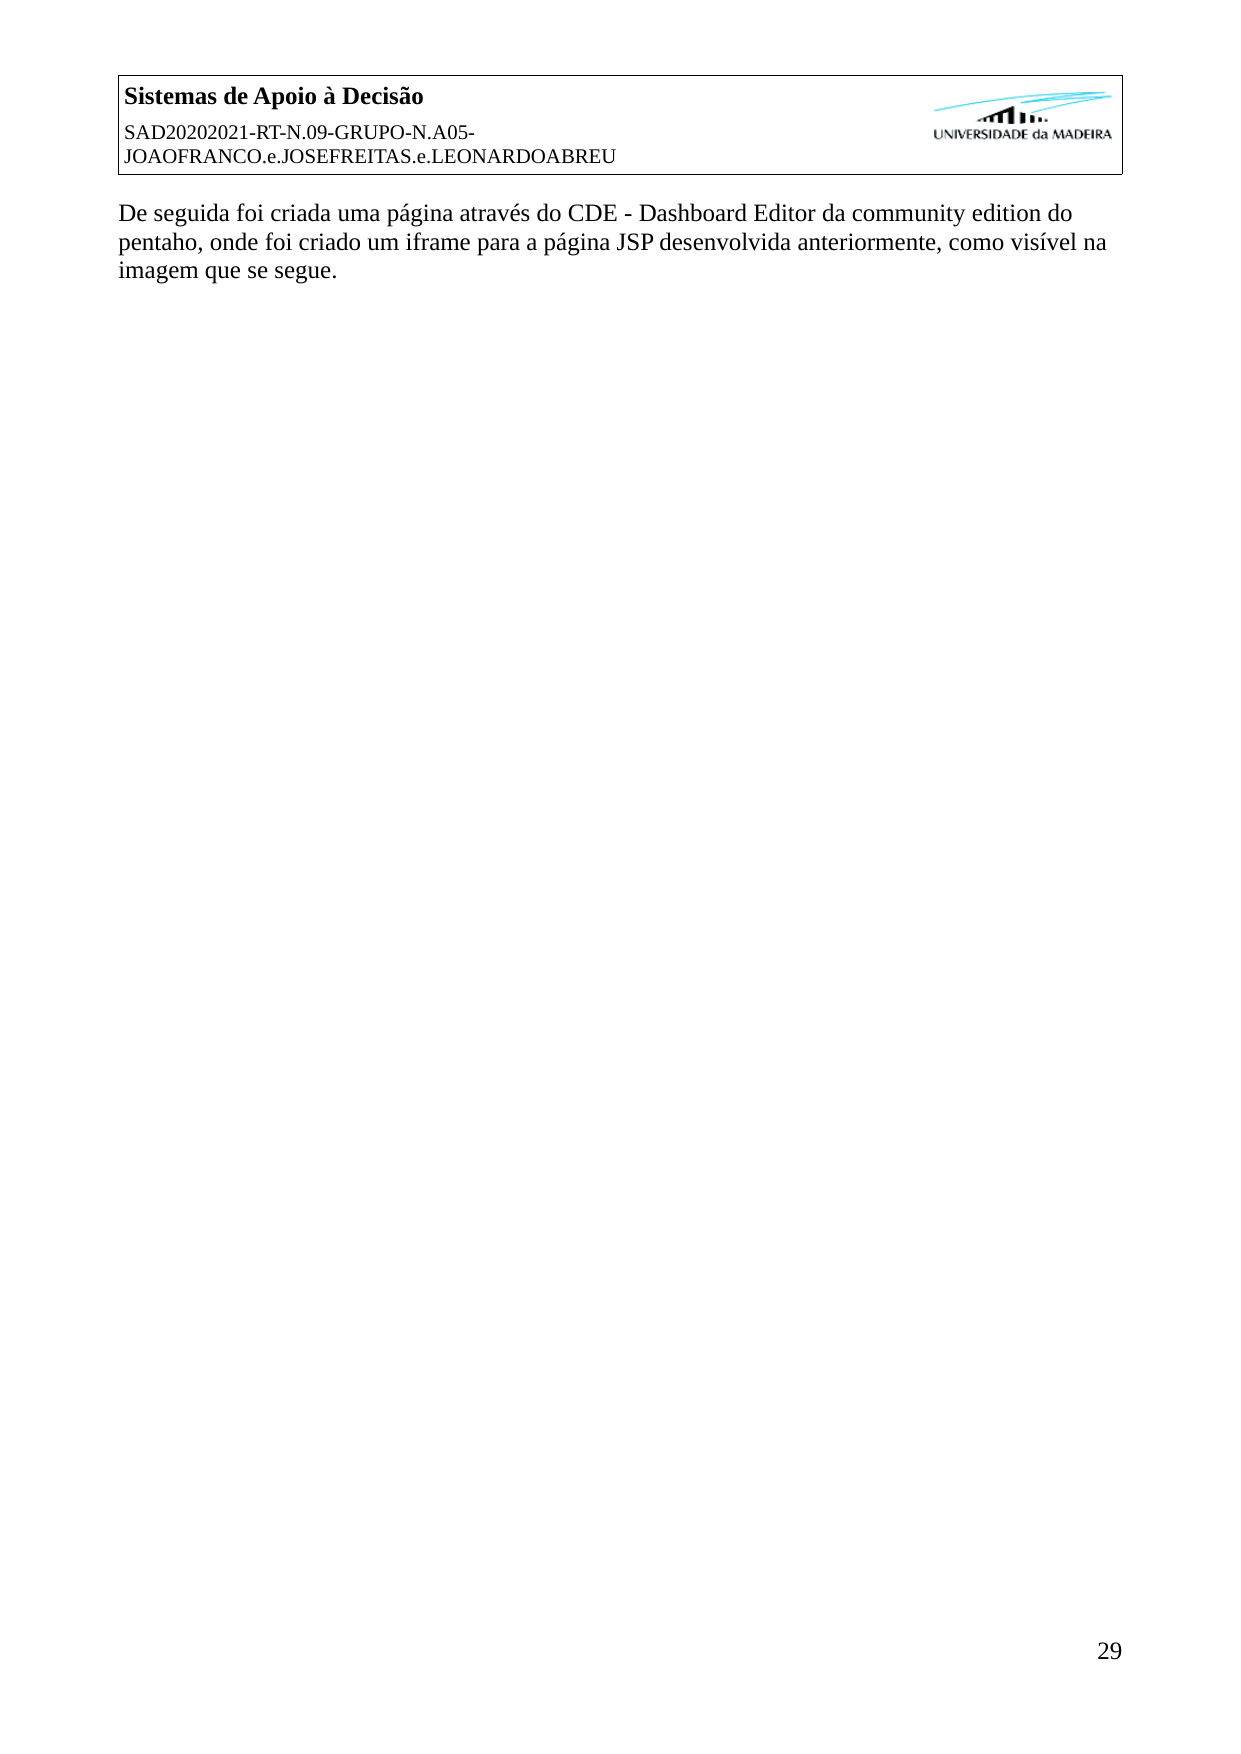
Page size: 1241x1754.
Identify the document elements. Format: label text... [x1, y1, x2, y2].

picture [919, 80, 1120, 146]
text De seguida foi criada uma página através do CDE - Dashboard Editor da community edition do pentaho, onde foi criado um iframe para a página JSP desenvolvida anteriormente, como visível na imagem que se segue. [118, 198, 1122, 284]
